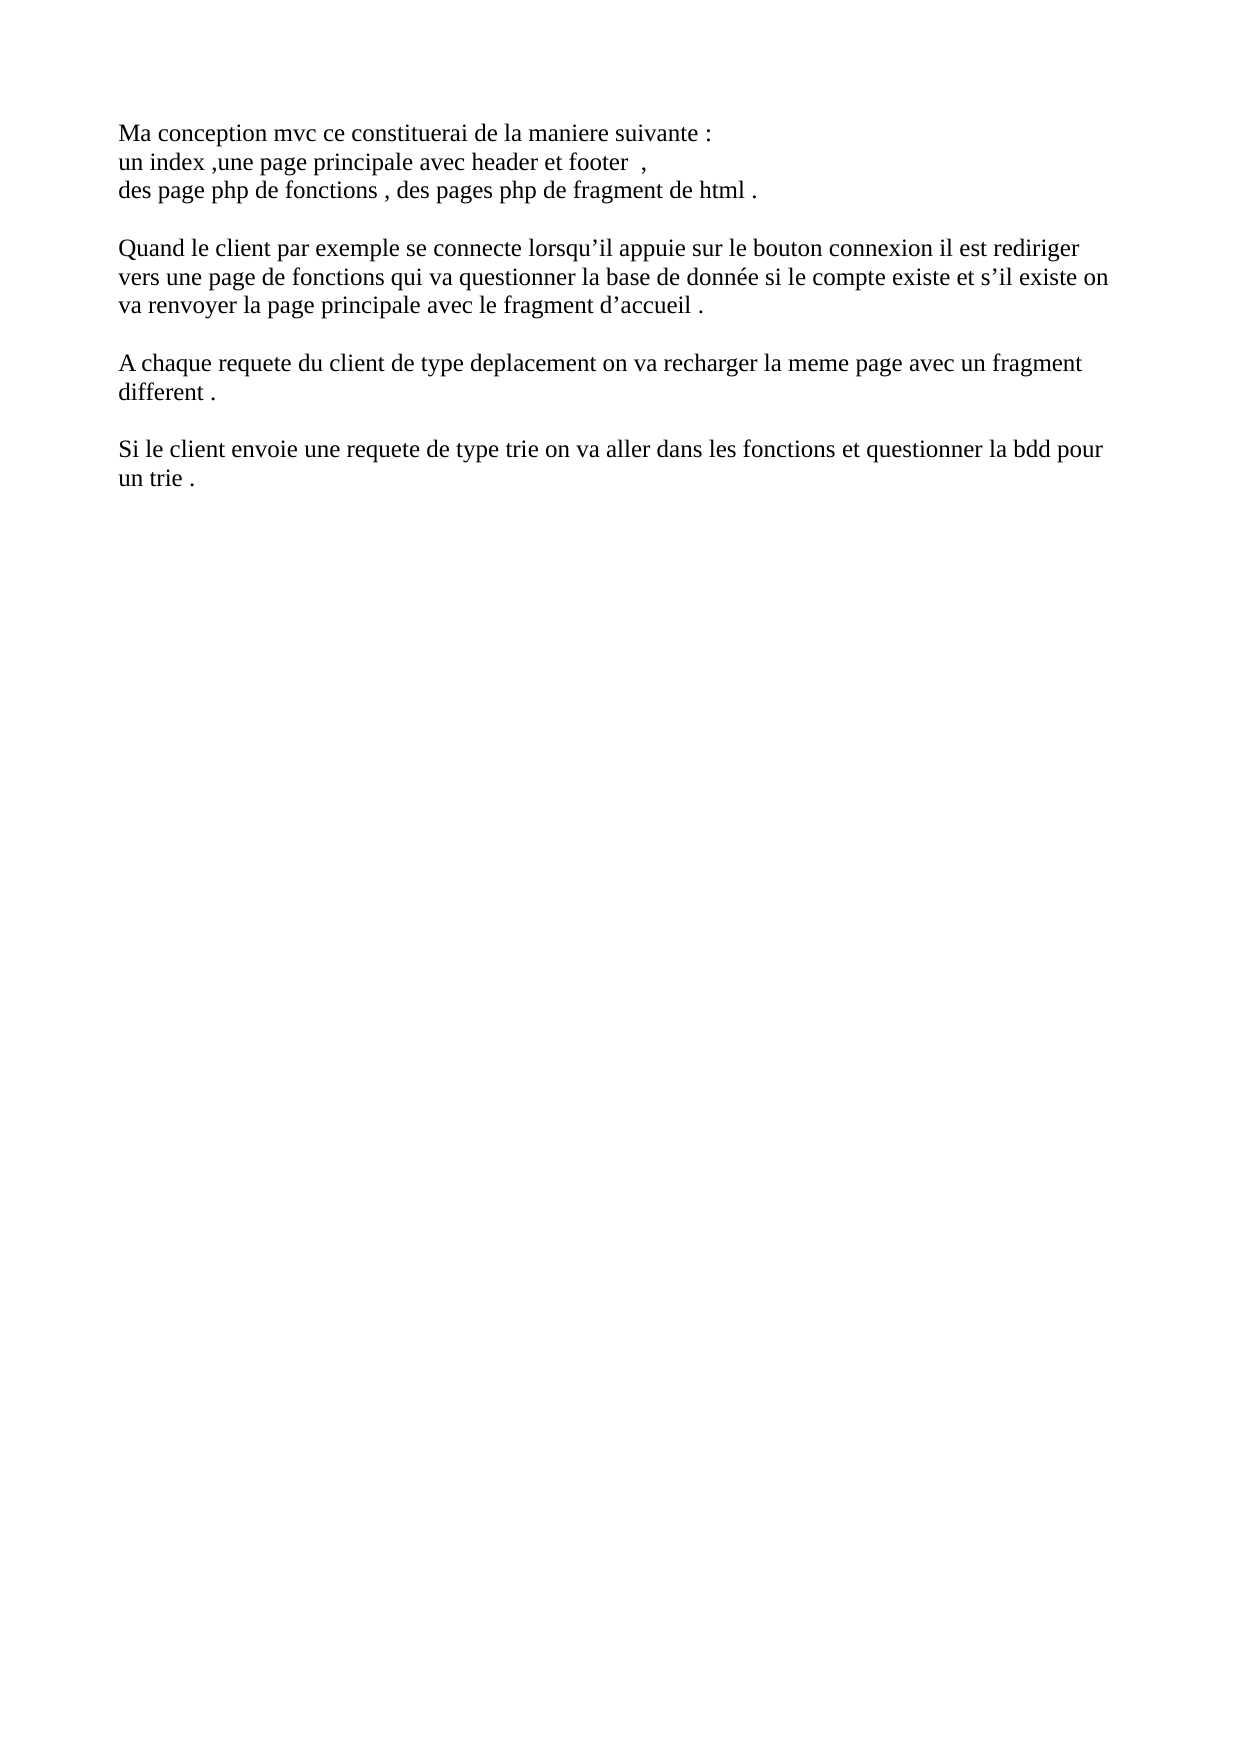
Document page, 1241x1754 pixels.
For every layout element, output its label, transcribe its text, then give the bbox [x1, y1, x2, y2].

text A chaque requete du client de type deplacement on va recharger la meme page avec un fragment different . [118, 348, 1122, 406]
text un index ,une page principale avec header et footer , [118, 147, 1122, 176]
text Si le client envoie une requete de type trie on va aller dans les fonctions et questionner la bdd pour un trie . [118, 434, 1122, 492]
text des page php de fonctions , des pages php de fragment de html . [118, 176, 1122, 204]
text Ma conception mvc ce constituerai de la maniere suivante : [118, 118, 1122, 147]
text Quand le client par exemple se connecte lorsqu’il appuie sur le bouton connexion il est rediriger vers une page de fonctions qui va questionner la base de donnée si le compte existe et s’il existe on va renvoyer la page principale avec le fragment d’accueil . [118, 233, 1122, 319]
